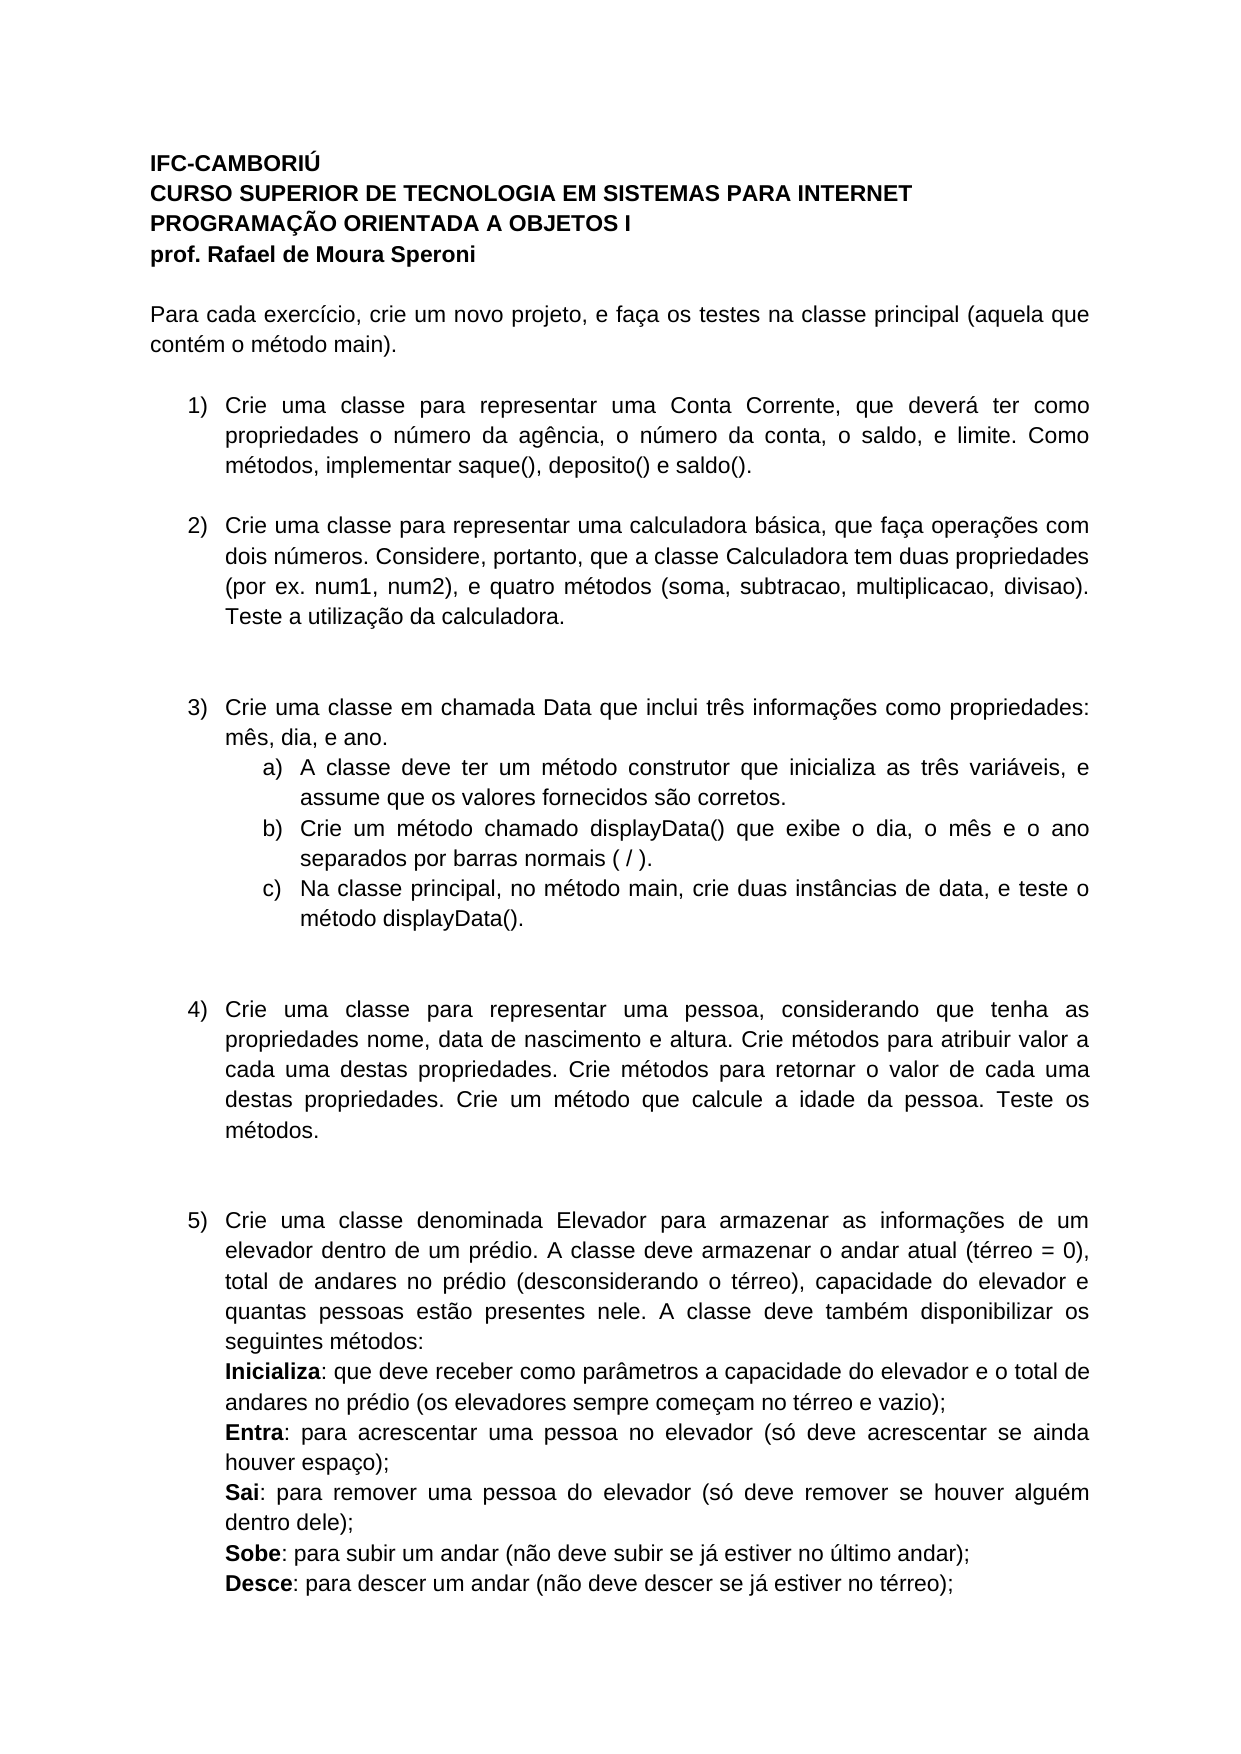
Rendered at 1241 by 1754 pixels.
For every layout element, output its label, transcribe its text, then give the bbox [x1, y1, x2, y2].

list Crie uma classe para representar uma calculadora básica, que faça operações com dois números. Considere, portanto, que a classe Calculadora tem duas propriedades (por ex. num1, num2), e quatro métodos (soma, subtracao, multiplicacao, divisao). Teste a utilização da calculadora. [187, 512, 1090, 629]
text Sobe: para subir um andar (não deve subir se já estiver no último andar); [225, 1539, 1090, 1566]
text PROGRAMAÇÃO ORIENTADA A OBJETOS I [150, 210, 1090, 237]
text IFC-CAMBORIÚ [150, 150, 1090, 176]
list Crie uma classe denominada Elevador para armazenar as informações de um elevador dentro de um prédio. A classe deve armazenar o andar atual (térreo = 0), total de andares no prédio (desconsiderando o térreo), capacidade do elevador e quantas pessoas estão presentes nele. A classe deve também disponibilizar os seguintes métodos: [187, 1207, 1090, 1354]
list Crie uma classe para representar uma Conta Corrente, que deverá ter como propriedades o número da agência, o número da conta, o saldo, e limite. Como métodos, implementar saque(), deposito() e saldo(). [187, 392, 1090, 478]
text Entra: para acrescentar uma pessoa no elevador (só deve acrescentar se ainda houver espaço); [225, 1419, 1090, 1475]
list A classe deve ter um método construtor que inicializa as três variáveis, e assume que os valores fornecidos são corretos. [262, 754, 1090, 811]
text Inicializa: que deve receber como parâmetros a capacidade do elevador e o total de andares no prédio (os elevadores sempre começam no térreo e vazio); [225, 1358, 1090, 1415]
list Crie um método chamado displayData() que exibe o dia, o mês e o ano separados por barras normais ( / ). [262, 814, 1090, 871]
text prof. Rafael de Moura Speroni [150, 241, 1090, 267]
list Na classe principal, no método main, crie duas instâncias de data, e teste o método displayData(). [262, 875, 1090, 932]
list Crie uma classe em chamada Data que inclui três informações como propriedades: mês, dia, e ano. [187, 694, 1090, 750]
list Crie uma classe para representar uma pessoa, considerando que tenha as propriedades nome, data de nascimento e altura. Crie métodos para atribuir valor a cada uma destas propriedades. Crie métodos para retornar o valor de cada uma destas propriedades. Crie um método que calcule a idade da pessoa. Teste os métodos. [187, 996, 1090, 1143]
text Para cada exercício, crie um novo projeto, e faça os testes na classe principal (aquela que contém o método main). [150, 301, 1090, 358]
text Desce: para descer um andar (não deve descer se já estiver no térreo); [225, 1570, 1090, 1596]
text CURSO SUPERIOR DE TECNOLOGIA EM SISTEMAS PARA INTERNET [150, 180, 1090, 207]
text Sai: para remover uma pessoa do elevador (só deve remover se houver alguém dentro dele); [225, 1479, 1090, 1536]
